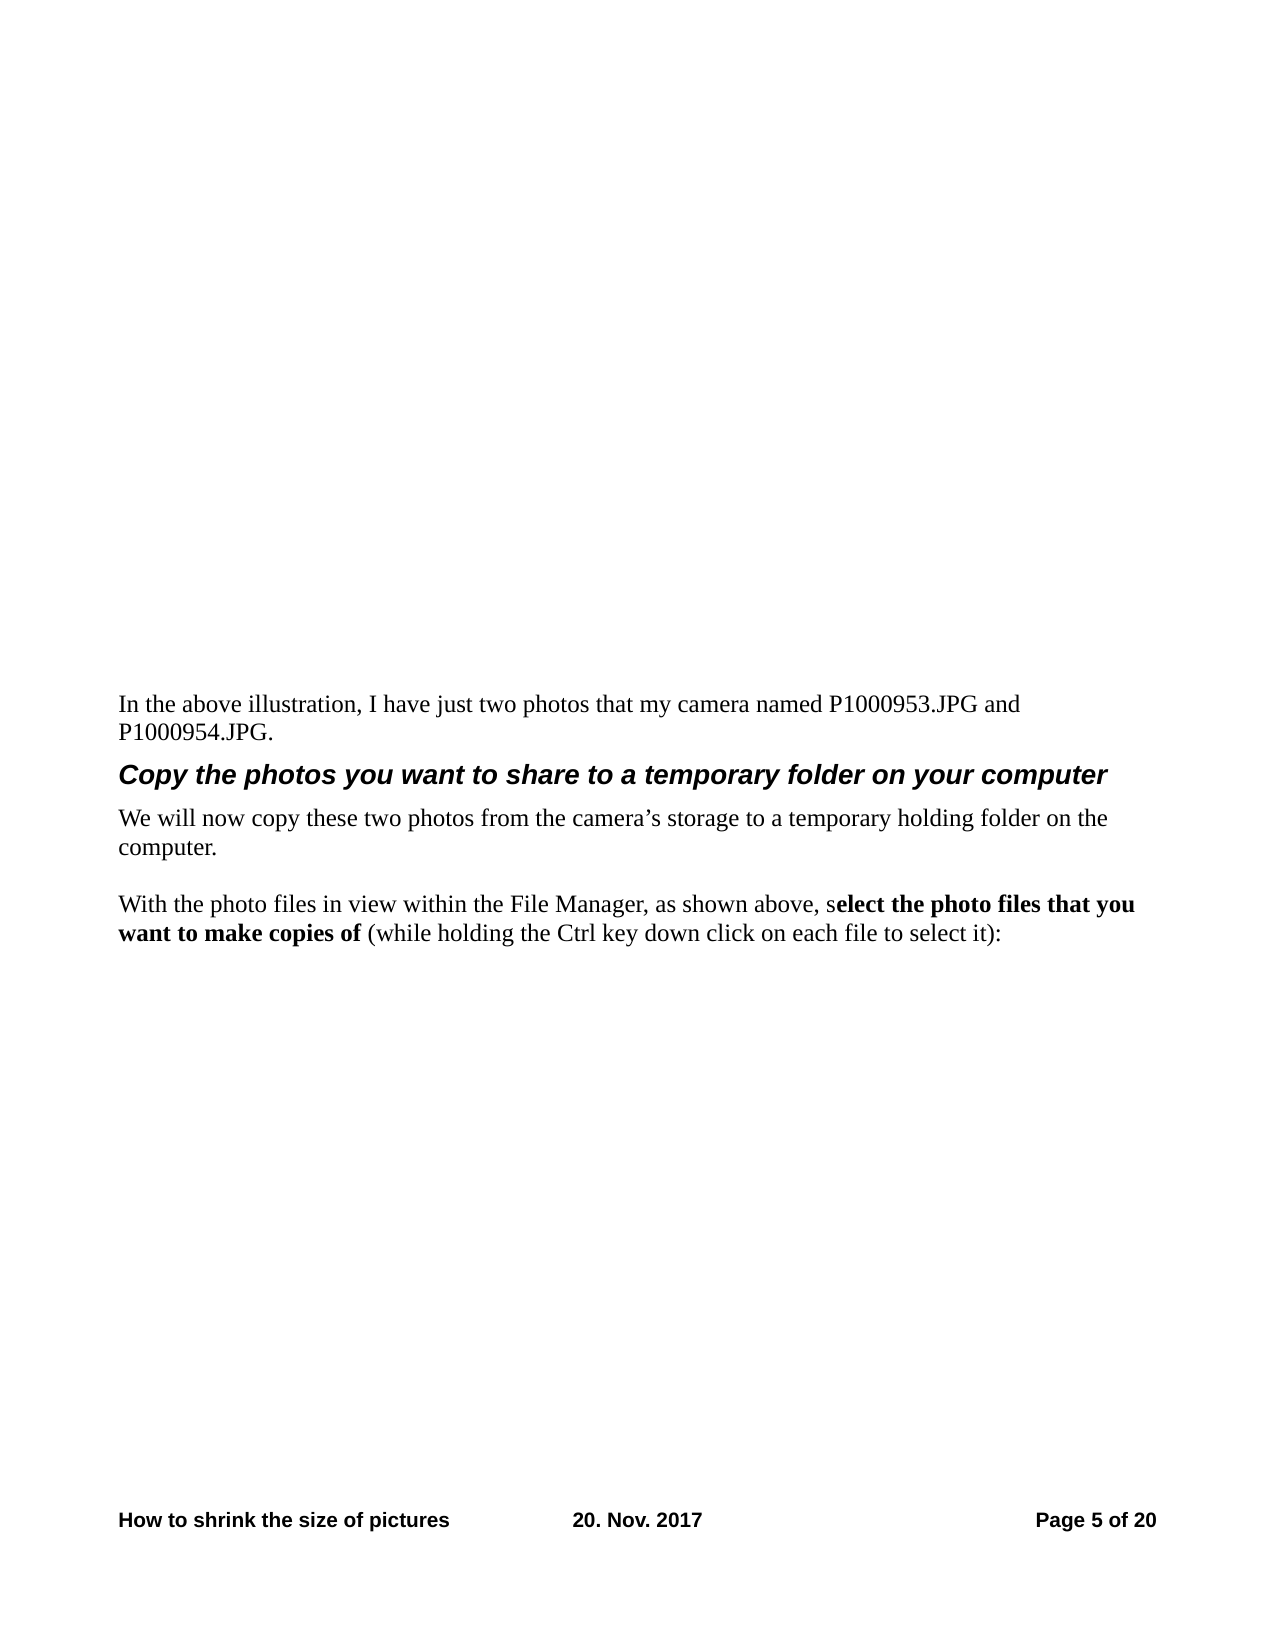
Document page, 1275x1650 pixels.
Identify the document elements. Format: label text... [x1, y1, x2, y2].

text We will now copy these two photos from the camera’s storage to a temporary holding folder on the computer. [118, 803, 1157, 861]
subtitle Copy the photos you want to share to a temporary folder on your computer [118, 759, 1157, 791]
text With the photo files in view within the File Manager, as shown above, select the photo files that you want to make copies of (while holding the Ctrl key down click on each file to select it): [118, 889, 1157, 947]
text In the above illustration, I have just two photos that my camera named P1000953.JPG and P1000954.JPG. [118, 689, 1157, 746]
